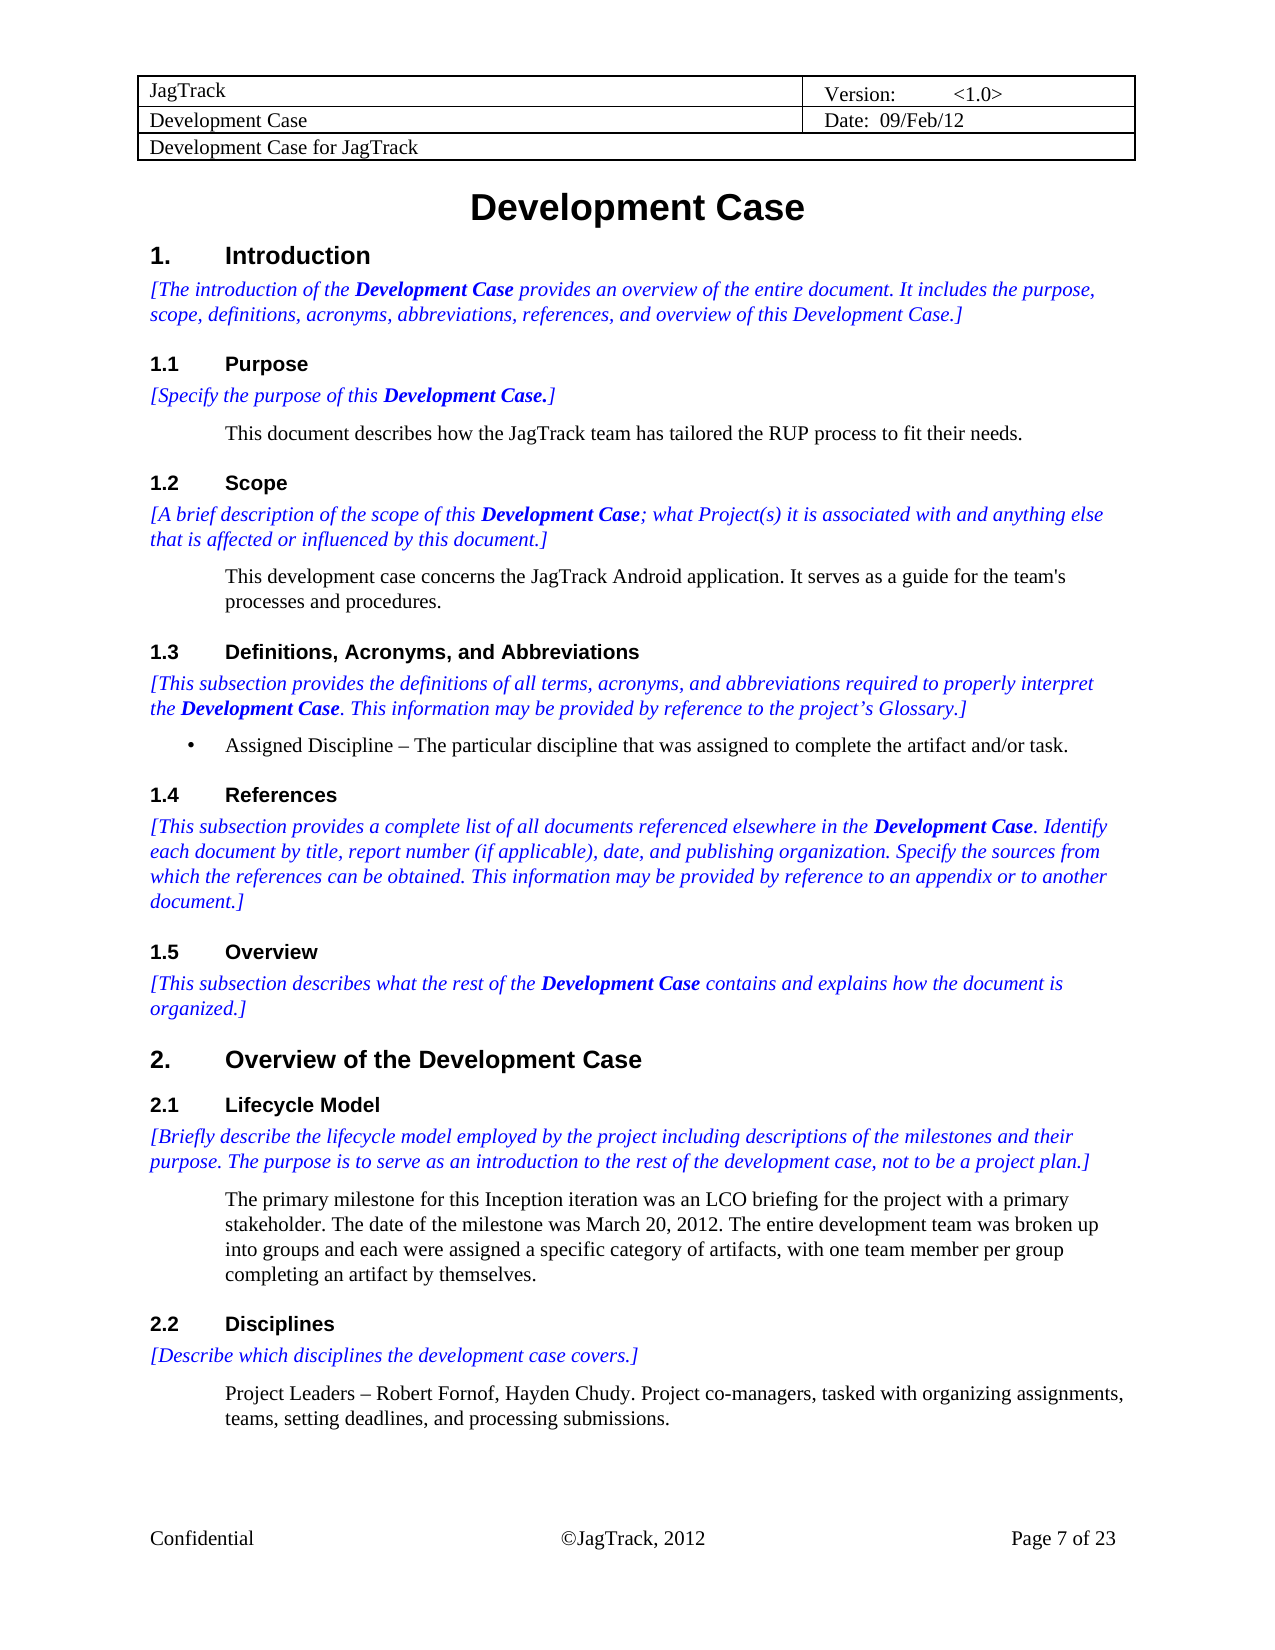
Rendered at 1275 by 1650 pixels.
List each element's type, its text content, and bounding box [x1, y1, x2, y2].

text [A brief description of the scope of this Development Case; what Project(s) it is associated with and anything else that is affected or influenced by this document.] [150, 501, 1125, 551]
subtitle Purpose [150, 351, 1125, 376]
text This document describes how the JagTrack team has tailored the RUP process to fit their needs. [225, 420, 1125, 445]
text [This subsection provides the definitions of all terms, acronyms, and abbreviations required to properly interpret the Development Case. This information may be provided by reference to the project’s Glossary.] [150, 670, 1125, 720]
subtitle Overview [150, 938, 1125, 963]
text Project Leaders – Robert Fornof, Hayden Chudy. Project co-managers, tasked with organizing assignments, teams, setting deadlines, and processing submissions. [225, 1380, 1125, 1430]
subtitle Introduction [150, 241, 1125, 270]
subtitle Scope [150, 470, 1125, 495]
subtitle Overview of the Development Case [150, 1045, 1125, 1073]
subtitle References [150, 782, 1125, 807]
text [The introduction of the Development Case provides an overview of the entire document. It includes the purpose, scope, definitions, acronyms, abbreviations, references, and overview of this Development Case.] [150, 276, 1125, 326]
text This development case concerns the JagTrack Android application. It serves as a guide for the team's processes and procedures. [225, 563, 1125, 613]
subtitle Definitions, Acronyms, and Abbreviations [150, 638, 1125, 663]
subtitle Development Case [150, 185, 1125, 228]
text [Specify the purpose of this Development Case.] [150, 382, 1125, 407]
text [This subsection describes what the rest of the Development Case contains and explains how the document is organized.] [150, 970, 1125, 1020]
subtitle Disciplines [150, 1311, 1125, 1336]
text The primary milestone for this Inception iteration was an LCO briefing for the project with a primary stakeholder. The date of the milestone was March 20, 2012. The entire development team was broken up into groups and each were assigned a specific category of artifacts, with one team member per group completing an artifact by themselves. [225, 1186, 1125, 1286]
list Assigned Discipline – The particular discipline that was assigned to complete the artifact and/or task. [187, 732, 1125, 757]
text [Briefly describe the lifecycle model employed by the project including descriptions of the milestones and their purpose. The purpose is to serve as an introduction to the rest of the development case, not to be a project plan.] [150, 1123, 1125, 1173]
text [This subsection provides a complete list of all documents referenced elsewhere in the Development Case. Identify each document by title, report number (if applicable), date, and publishing organization. Specify the sources from which the references can be obtained. This information may be provided by reference to an appendix or to another document.] [150, 813, 1125, 913]
text [Describe which disciplines the development case covers.] [150, 1342, 1125, 1367]
subtitle Lifecycle Model [150, 1092, 1125, 1117]
